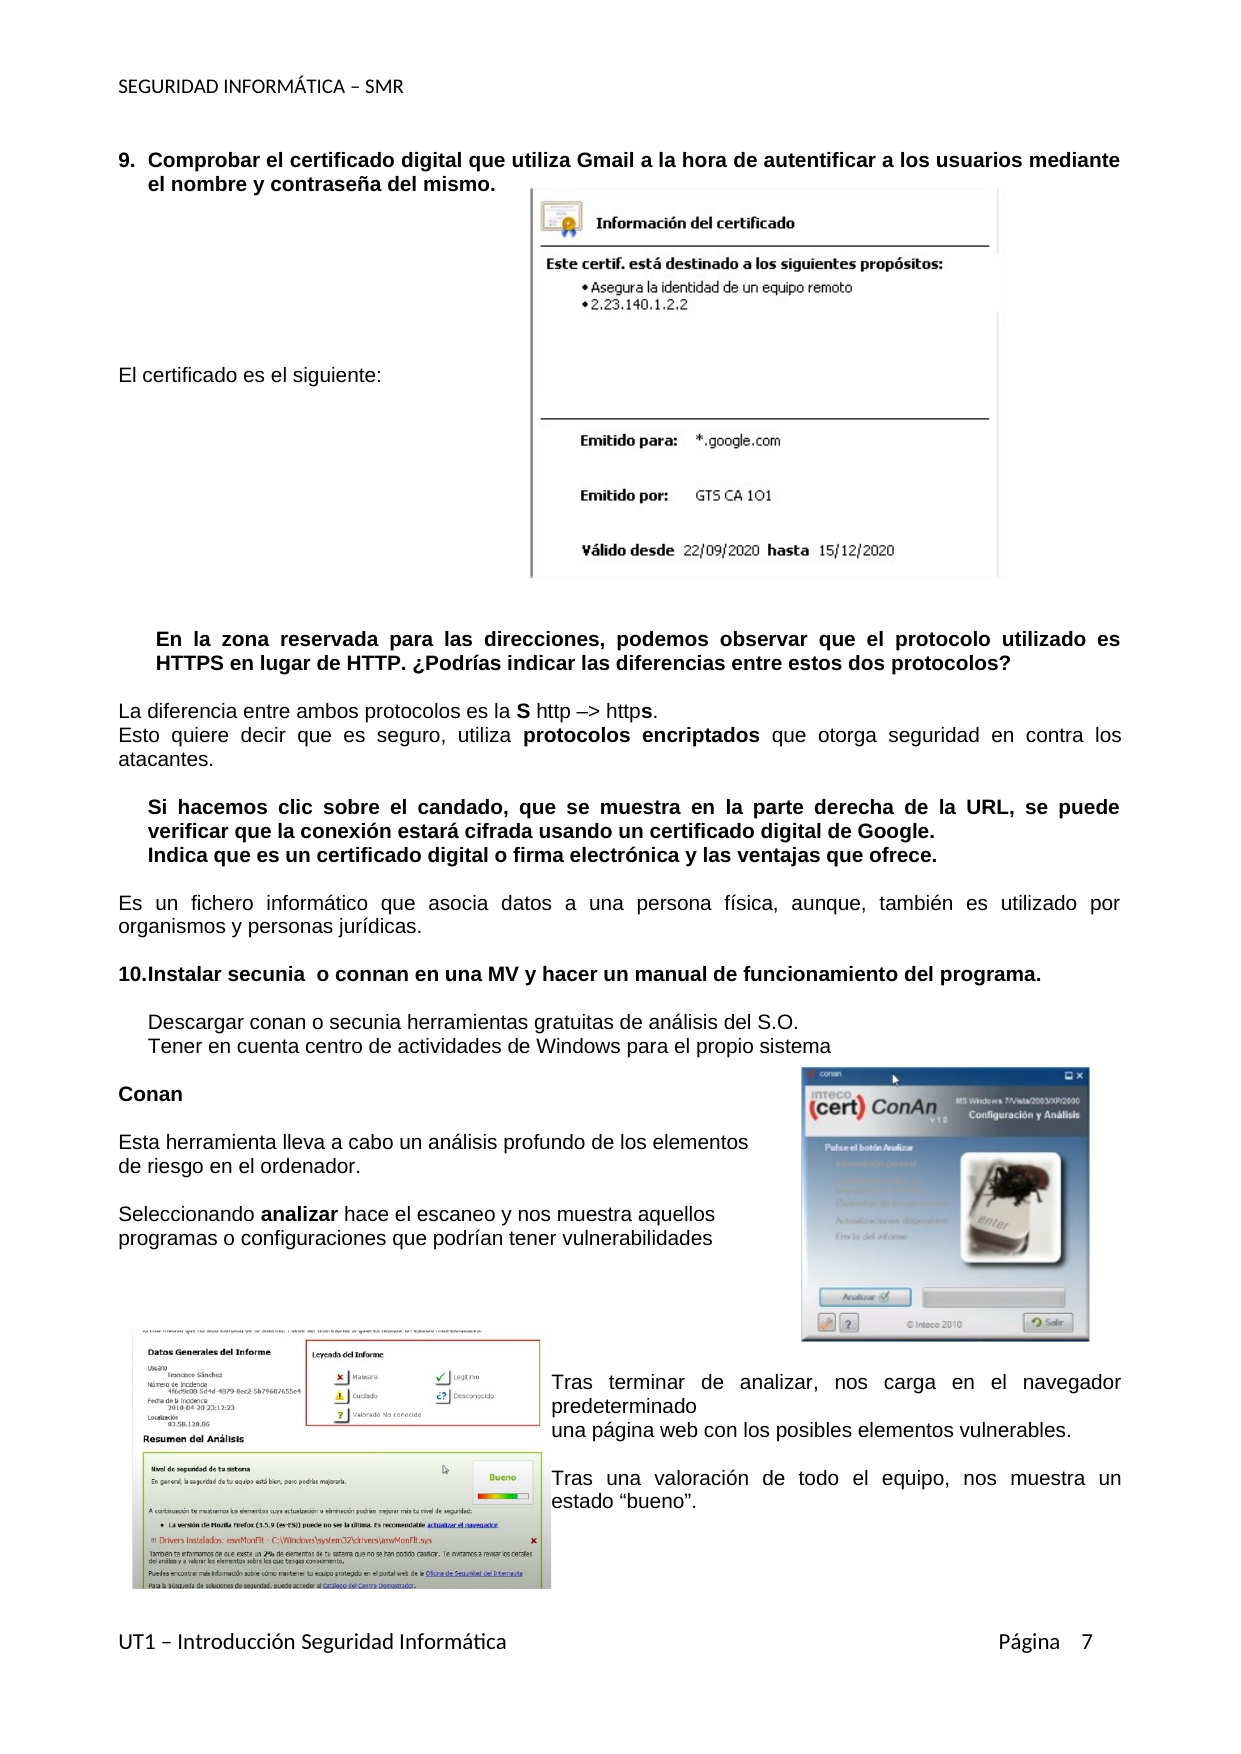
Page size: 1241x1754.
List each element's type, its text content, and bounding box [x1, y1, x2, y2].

text Es un fichero informático que asocia datos a una persona física, aunque, también es utilizado por organismos y personas jurídicas. [118, 890, 1122, 938]
text La diferencia entre ambos protocolos es la S http –> https. [118, 699, 1122, 723]
list Instalar secunia o connan en una MV y hacer un manual de funcionamiento del programa. [118, 962, 1122, 986]
text Descargar conan o secunia herramientas gratuitas de análisis del S.O. [148, 1010, 1122, 1034]
text [1090, 1154, 1122, 1178]
text El certificado es el siguiente: [118, 363, 529, 387]
text Si hacemos clic sobre el candado, que se muestra en la parte derecha de la URL, se puede verificar que la conexión estará cifrada usando un certificado digital de Google. [148, 794, 1122, 842]
text [1090, 1082, 1122, 1106]
text Indica que es un certificado digital o firma electrónica y las ventajas que ofrece. [148, 842, 1122, 866]
text Esto quiere decir que es seguro, utiliza protocolos encriptados que otorga seguridad en contra los atacantes. [118, 723, 1122, 771]
picture [801, 1067, 1090, 1342]
text Seleccionando analizar hace el escaneo y nos muestra aquellos [118, 1202, 801, 1226]
text Esta herramienta lleva a cabo un análisis profundo de los elementos [118, 1130, 801, 1154]
list Comprobar el certificado digital que utiliza Gmail a la hora de autentificar a los usuarios mediante el nombre y contraseña del mismo. [118, 148, 1122, 196]
text En la zona reservada para las direcciones, podemos observar que el protocolo utilizado es HTTPS en lugar de HTTP. ¿Podrías indicar las diferencias entre estos dos protocolos? [156, 627, 1122, 675]
text programas o configuraciones que podrían tener vulnerabilidades [118, 1226, 801, 1250]
text [1005, 363, 1122, 387]
text Tras terminar de analizar, nos carga en el navegador predeterminado [552, 1369, 1122, 1417]
picture [132, 1330, 552, 1589]
text Tras una valoración de todo el equipo, nos muestra un estado “bueno”. [552, 1465, 1122, 1513]
text de riesgo en el ordenador. [118, 1154, 801, 1178]
text una página web con los posibles elementos vulnerables. [552, 1417, 1122, 1441]
text Conan [118, 1082, 801, 1106]
text Tener en cuenta centro de actividades de Windows para el propio sistema [148, 1034, 1122, 1058]
picture [529, 188, 1005, 578]
